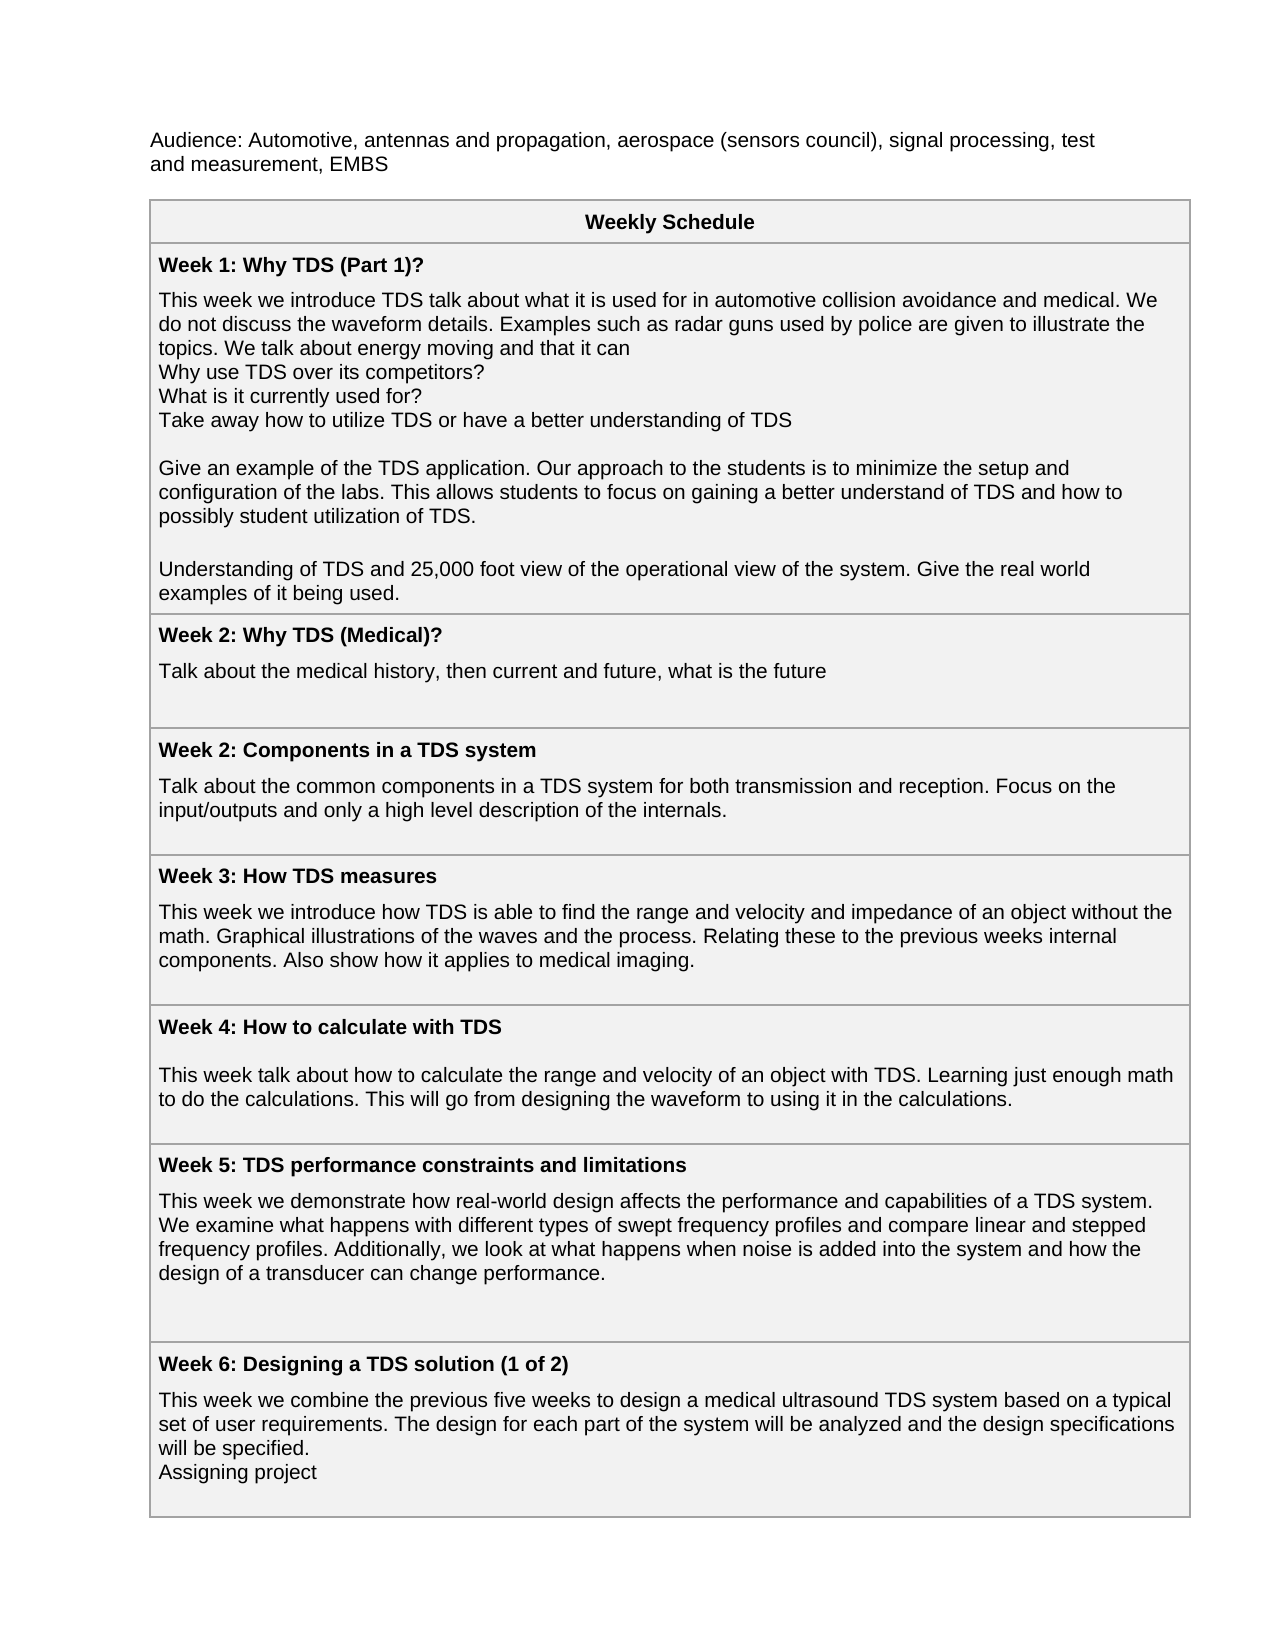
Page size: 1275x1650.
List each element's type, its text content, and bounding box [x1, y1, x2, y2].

table_cell Week 2: Components in a TDS system Talk about the common components in a TDS system for both transmission and reception. Focus on the input/outputs and only a high level description of the internals. [151, 729, 1189, 854]
table_cell Week 1: Why TDS (Part 1)? This week we introduce TDS talk about what it is used for in automotive collision avoidance and medical. We do not discuss the waveform details. Examples such as radar guns used by police are given to illustrate the topics. We talk about energy moving and that it can Why use TDS over its competitors? What is it currently used for? Take away how to utilize TDS or have a better understanding of TDS Give an example of the TDS application. Our approach to the students is to minimize the setup and configuration of the labs. This allows students to focus on gaining a better understand of TDS and how to possibly student utilization of TDS. Understanding of TDS and 25,000 foot view of the operational view of the system. Give the real world examples of it being used. [151, 244, 1189, 613]
table_cell Week 3: How TDS measures This week we introduce how TDS is able to find the range and velocity and impedance of an object without the math. Graphical illustrations of the waves and the process. Relating these to the previous weeks internal components. Also show how it applies to medical imaging. [151, 856, 1189, 1004]
table_cell Week 6: Designing a TDS solution (1 of 2) This week we combine the previous five weeks to design a medical ultrasound TDS system based on a typical set of user requirements. The design for each part of the system will be analyzed and the design specifications will be specified. Assigning project [151, 1343, 1189, 1516]
table_cell Week 5: TDS performance constraints and limitations This week we demonstrate how real-world design affects the performance and capabilities of a TDS system. We examine what happens with different types of swept frequency profiles and compare linear and stepped frequency profiles. Additionally, we look at what happens when noise is added into the system and how the design of a transducer can change performance. [151, 1145, 1189, 1341]
table_cell Week 2: Why TDS (Medical)? Talk about the medical history, then current and future, what is the future [151, 615, 1189, 727]
table_cell Week 4: How to calculate with TDS This week talk about how to calculate the range and velocity of an object with TDS. Learning just enough math to do the calculations. This will go from designing the waveform to using it in the calculations. [151, 1006, 1189, 1143]
text Audience: Automotive, antennas and propagation, aerospace (sensors council), signal processing, test and measurement, EMBS [150, 127, 1125, 175]
table_header Weekly Schedule [151, 201, 1189, 242]
